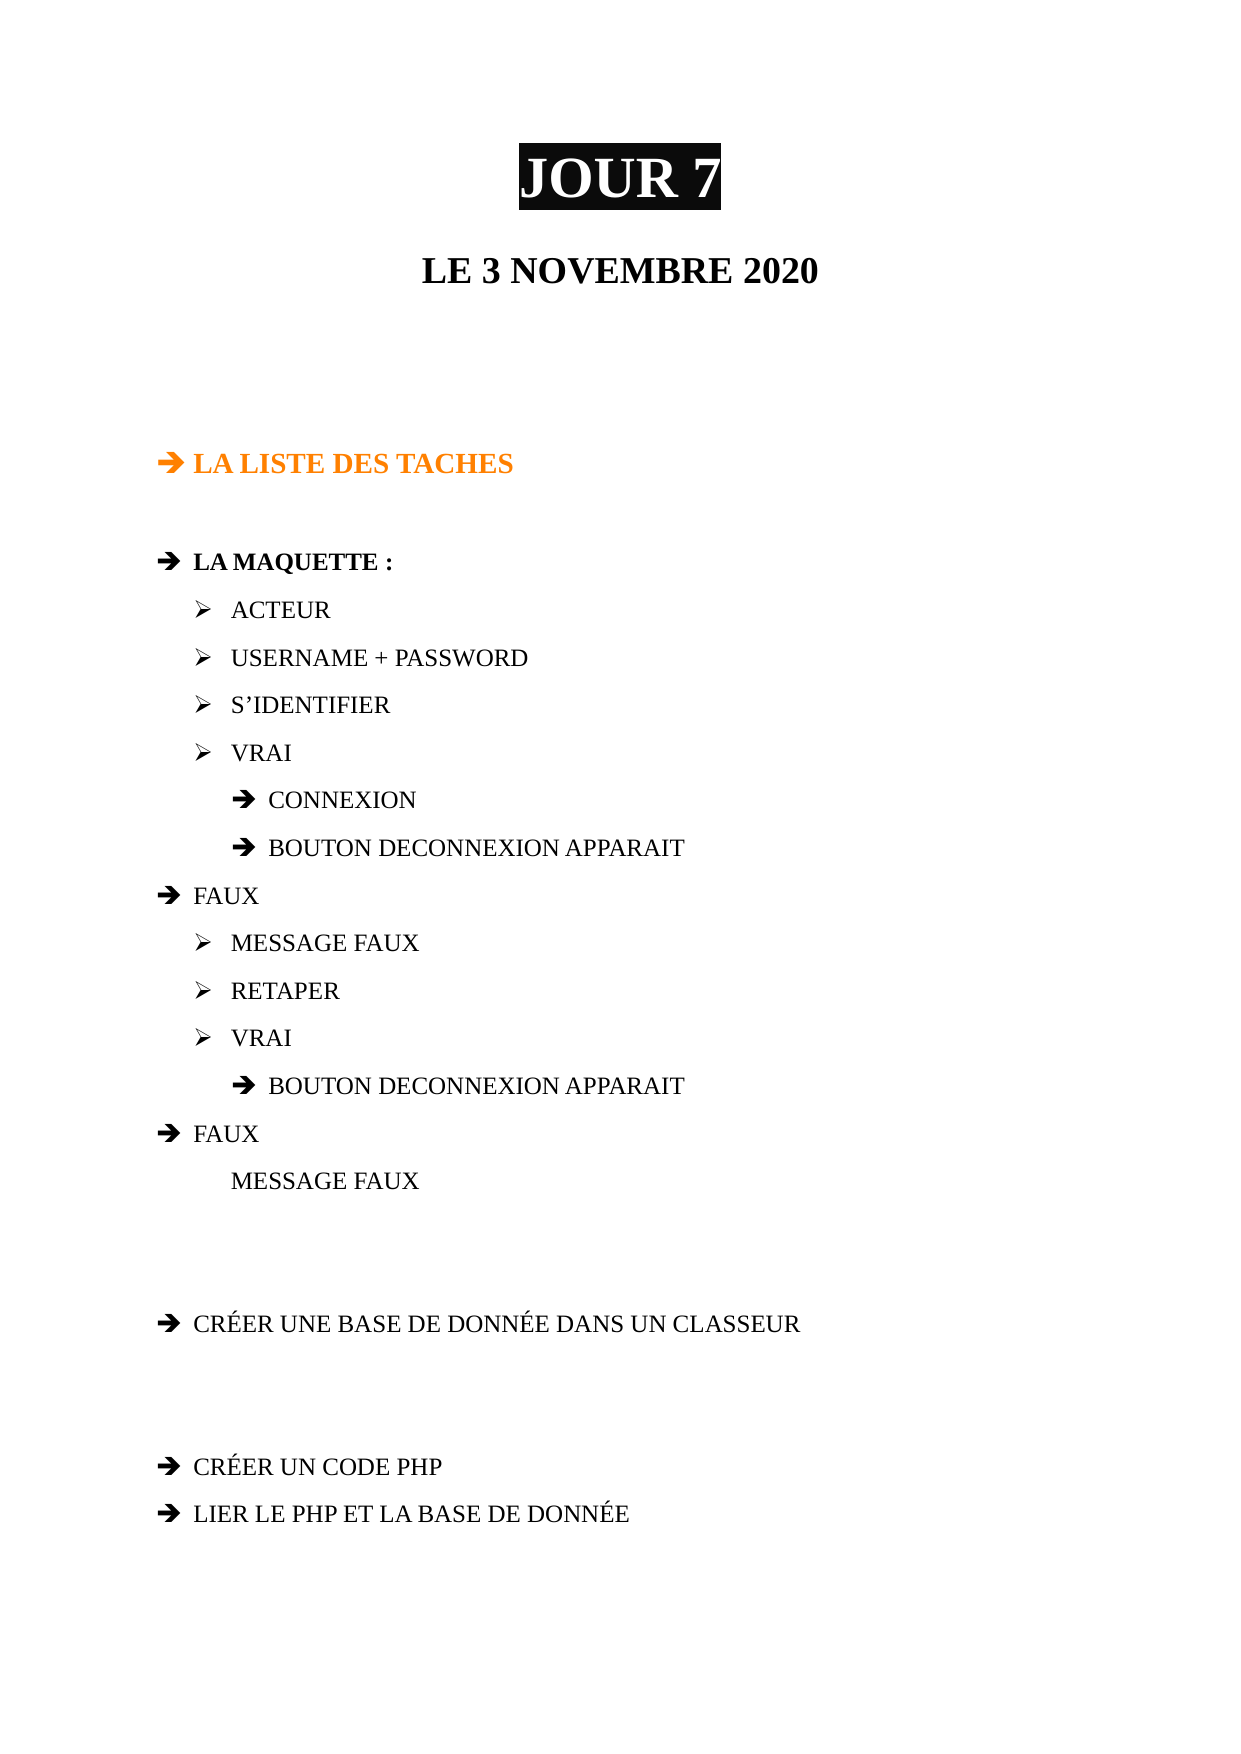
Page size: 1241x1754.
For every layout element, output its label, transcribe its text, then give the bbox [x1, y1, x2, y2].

list CRÉER UN CODE PHP [156, 1452, 1122, 1481]
list ACTEUR [193, 595, 1122, 624]
list VRAI [193, 1023, 1122, 1052]
list BOUTON DECONNEXION APPARAIT [231, 833, 1122, 862]
list MESSAGE FAUX [193, 1166, 1122, 1195]
list RETAPER [193, 976, 1122, 1005]
list CRÉER UNE BASE DE DONNÉE DANS UN CLASSEUR [156, 1309, 1122, 1338]
title JOUR 7 [118, 143, 1122, 210]
list VRAI [193, 738, 1122, 767]
list LA MAQUETTE : [156, 547, 1122, 576]
list MESSAGE FAUX [193, 928, 1122, 957]
list LA LISTE DES TACHES [156, 447, 1122, 480]
list LIER LE PHP ET LA BASE DE DONNÉE [156, 1499, 1122, 1528]
list S’IDENTIFIER [193, 690, 1122, 719]
list BOUTON DECONNEXION APPARAIT [231, 1071, 1122, 1100]
list FAUX [156, 881, 1122, 909]
list USERNAME + PASSWORD [193, 643, 1122, 671]
subtitle LE 3 NOVEMBRE 2020 [118, 248, 1122, 291]
list FAUX [156, 1119, 1122, 1147]
list CONNEXION [231, 786, 1122, 814]
